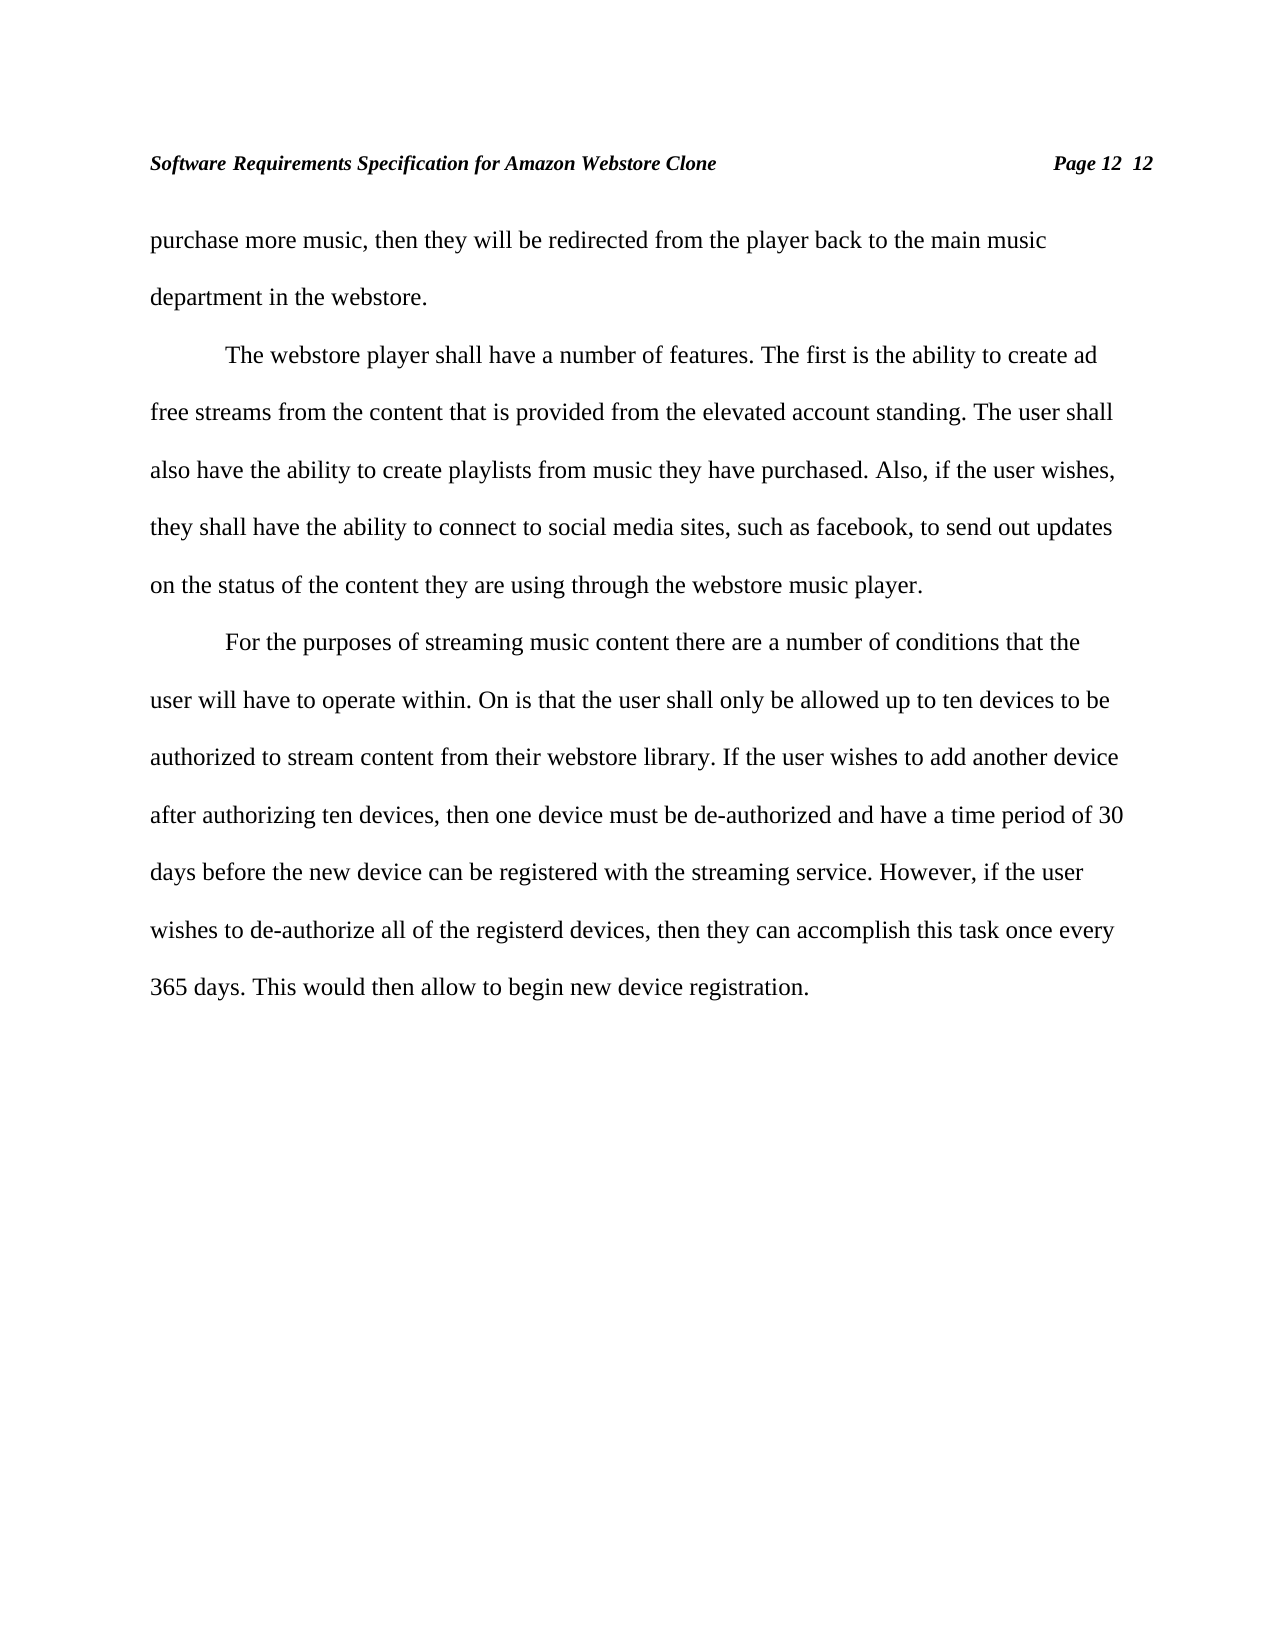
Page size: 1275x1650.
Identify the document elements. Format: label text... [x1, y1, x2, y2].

text The webstore player shall have a number of features. The first is the ability to create ad free streams from the content that is provided from the elevated account standing. The user shall also have the ability to create playlists from music they have purchased. Also, if the user wishes, they shall have the ability to connect to social media sites, such as facebook, to send out updates on the status of the content they are using through the webstore music player. [150, 340, 1125, 599]
text purchase more music, then they will be redirected from the player back to the main music department in the webstore. [150, 225, 1125, 311]
text For the purposes of streaming music content there are a number of conditions that the user will have to operate within. On is that the user shall only be allowed up to ten devices to be authorized to stream content from their webstore library. If the user wishes to add another device after authorizing ten devices, then one device must be de-authorized and have a time period of 30 days before the new device can be registered with the streaming service. However, if the user wishes to de-authorize all of the registerd devices, then they can accomplish this task once every 365 days. This would then allow to begin new device registration. [150, 627, 1125, 1001]
